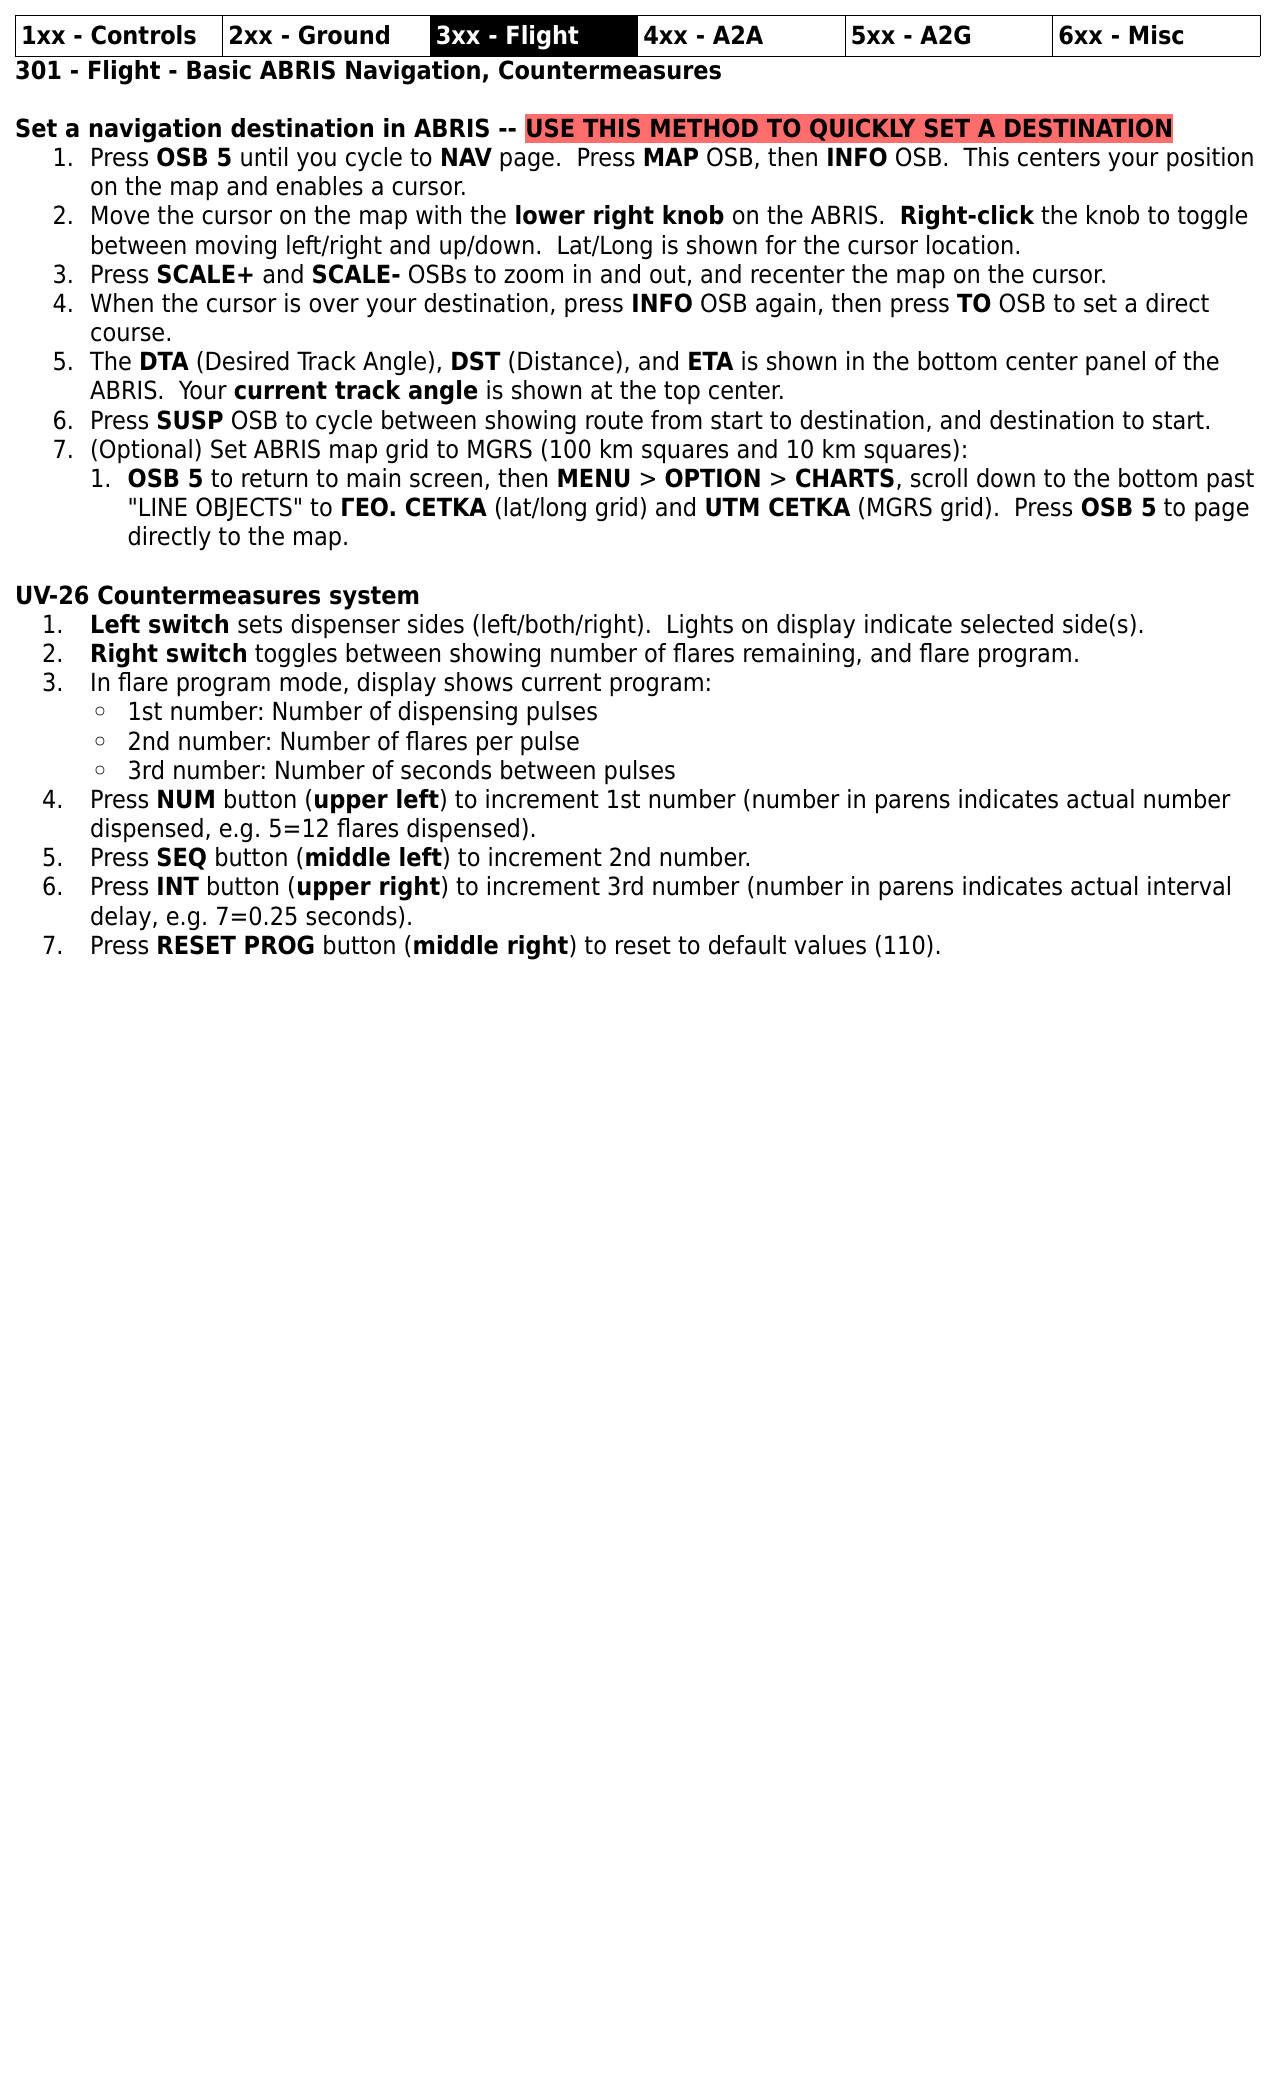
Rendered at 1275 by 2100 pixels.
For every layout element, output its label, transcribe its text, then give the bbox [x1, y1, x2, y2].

list In flare program mode, display shows current program: [52, 668, 1260, 697]
list Press INT button (upper right) to increment 3rd number (number in parens indicates actual interval delay, e.g. 7=0.25 seconds). [52, 872, 1260, 931]
table_header 1xx - Controls [16, 16, 222, 56]
list Press SEQ button (middle left) to increment 2nd number. [52, 843, 1260, 872]
list 2nd number: Number of flares per pulse [90, 727, 1260, 756]
table_header 4xx - A2A [638, 16, 845, 56]
list Press SUSP OSB to cycle between showing route from start to destination, and destination to start. [52, 406, 1260, 435]
table_header 5xx - A2G [846, 16, 1052, 56]
list (Optional) Set ABRIS map grid to MGRS (100 km squares and 10 km squares): [52, 435, 1260, 464]
table_header 6xx - Misc [1053, 16, 1260, 56]
list Press SCALE+ and SCALE- OSBs to zoom in and out, and recenter the map on the cursor. [52, 260, 1260, 289]
list OSB 5 to return to main screen, then MENU > OPTION > CHARTS, scroll down to the bottom past "LINE OBJECTS" to ГEO. CETKA (lat/long grid) and UTM CETKA (MGRS grid). Press OSB 5 to page directly to the map. [90, 464, 1260, 552]
list Right switch toggles between showing number of flares remaining, and flare program. [52, 639, 1260, 668]
list 3rd number: Number of seconds between pulses [90, 756, 1260, 785]
text 301 - Flight - Basic ABRIS Navigation, Countermeasures [15, 57, 1260, 85]
list Move the cursor on the map with the lower right knob on the ABRIS. Right-click the knob to toggle between moving left/right and up/down. Lat/Long is shown for the cursor location. [52, 202, 1260, 260]
list Press NUM button (upper left) to increment 1st number (number in parens indicates actual number dispensed, e.g. 5=12 flares dispensed). [52, 785, 1260, 843]
table_header 3xx - Flight [431, 16, 637, 56]
list Left switch sets dispenser sides (left/both/right). Lights on display indicate selected side(s). [52, 610, 1260, 639]
table_header 2xx - Ground [223, 16, 430, 56]
list Press RESET PROG button (middle right) to reset to default values (110). [52, 931, 1260, 960]
text Set a navigation destination in ABRIS -- USE THIS METHOD TO QUICKLY SET A DESTINATION [15, 114, 1260, 143]
list The DTA (Desired Track Angle), DST (Distance), and ETA is shown in the bottom center panel of the ABRIS. Your current track angle is shown at the top center. [52, 347, 1260, 406]
list Press OSB 5 until you cycle to NAV page. Press MAP OSB, then INFO OSB. This centers your position on the map and enables a cursor. [52, 143, 1260, 202]
list 1st number: Number of dispensing pulses [90, 697, 1260, 727]
text UV-26 Countermeasures system [15, 581, 1260, 610]
list When the cursor is over your destination, press INFO OSB again, then press TO OSB to set a direct course. [52, 289, 1260, 347]
